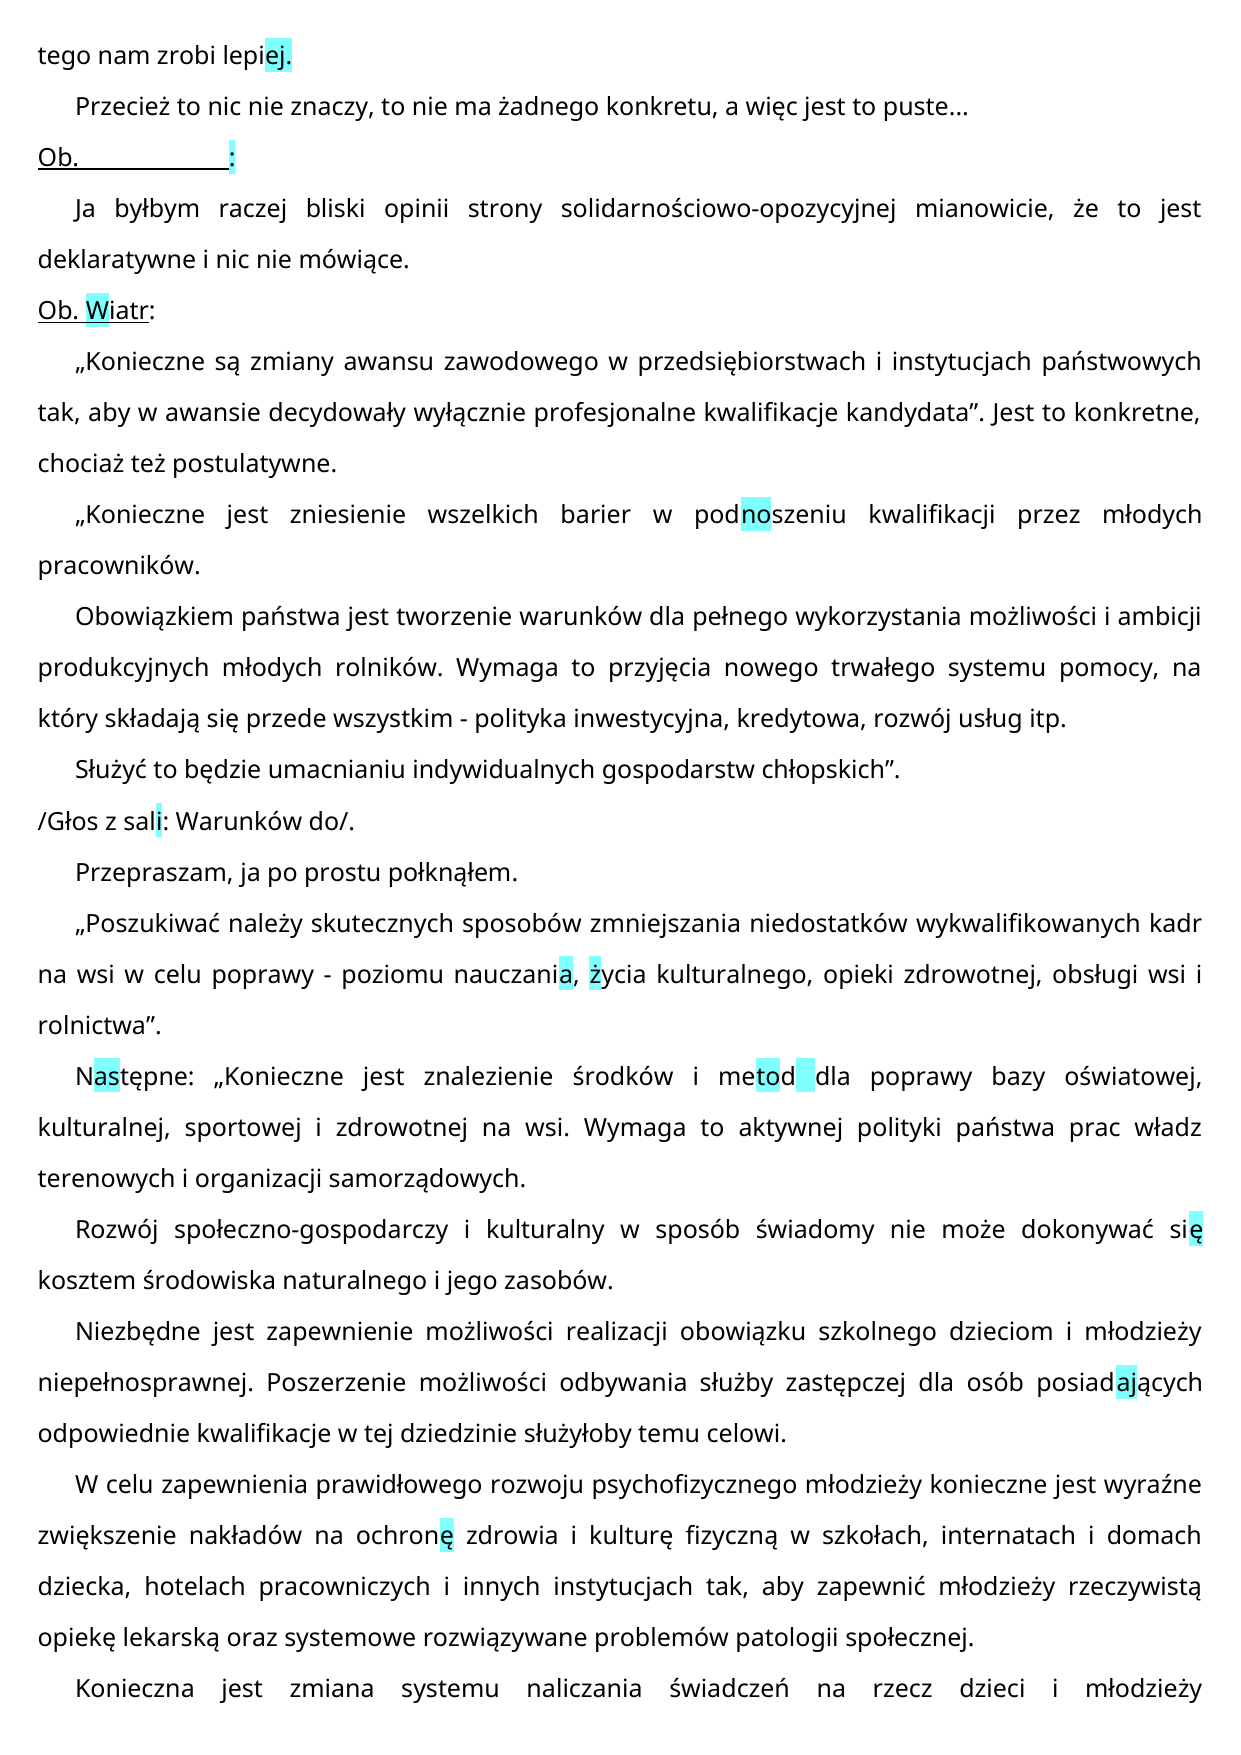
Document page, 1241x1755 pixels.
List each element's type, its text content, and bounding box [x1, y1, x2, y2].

text tego nam zrobi lepiej. [37, 37, 1203, 72]
text Ob. Wiatr: [37, 293, 1203, 327]
text Ja byłbym raczej bliski opinii strony solidarnościowo-opozycyjnej mianowicie, że to jest deklaratywne i nic nie mówiące. [37, 191, 1203, 276]
text Niezbędne jest zapewnienie możliwości realizacji obowiązku szkolnego dzieciom i młodzieży niepełnosprawnej. Poszerzenie możliwości odbywania służby zastępczej dla osób posiadających odpowiednie kwalifikacje w tej dziedzinie służyłoby temu celowi. [37, 1313, 1203, 1450]
text „Konieczne są zmiany awansu zawodowego w przedsiębiorstwach i instytucjach państwowych tak, aby w awansie decydowały wyłącznie profesjonalne kwalifikacje kandydata”. Jest to konkretne, chociaż też postulatywne. [37, 344, 1203, 480]
text „Konieczne jest zniesienie wszelkich barier w podnoszeniu kwalifikacji przez młodych pracowników. [37, 497, 1203, 582]
text Ob. : [37, 139, 1203, 174]
text /Głos z sali: Warunków do/. [37, 803, 1203, 837]
text Obowiązkiem państwa jest tworzenie warunków dla pełnego wykorzystania możliwości i ambicji produkcyjnych młodych rolników. Wymaga to przyjęcia nowego trwałego systemu pomocy, na który składają się przede wszystkim - polityka inwestycyjna, kredytowa, rozwój usług itp. [37, 599, 1203, 735]
text Przecież to nic nie znaczy, to nie ma żadnego konkretu, a więc jest to puste... [37, 88, 1203, 123]
text „Poszukiwać należy skutecznych sposobów zmniejszania niedostatków wykwalifikowanych kadr na wsi w celu poprawy - poziomu nauczania, życia kulturalnego, opieki zdrowotnej, obsługi wsi i rolnictwa”. [37, 905, 1203, 1041]
text Następne: „Konieczne jest znalezienie środków i metod dla poprawy bazy oświatowej, kulturalnej, sportowej i zdrowotnej na wsi. Wymaga to aktywnej polityki państwa prac władz terenowych i organizacji samorządowych. [37, 1058, 1203, 1194]
text Konieczna jest zmiana systemu naliczania świadczeń na rzecz dzieci i młodzieży [37, 1671, 1203, 1705]
text Służyć to będzie umacnianiu indywidualnych gospodarstw chłopskich”. [37, 752, 1203, 786]
text Przepraszam, ja po prostu połknąłem. [37, 854, 1203, 888]
text W celu zapewnienia prawidłowego rozwoju psychofizycznego młodzieży konieczne jest wyraźne zwiększenie nakładów na ochronę zdrowia i kulturę fizyczną w szkołach, internatach i domach dziecka, hotelach pracowniczych i innych instytucjach tak, aby zapewnić młodzieży rzeczywistą opiekę lekarską oraz systemowe rozwiązywane problemów patologii społecznej. [37, 1467, 1203, 1654]
text Rozwój społeczno-gospodarczy i kulturalny w sposób świadomy nie może dokonywać się kosztem środowiska naturalnego i jego zasobów. [37, 1211, 1203, 1297]
